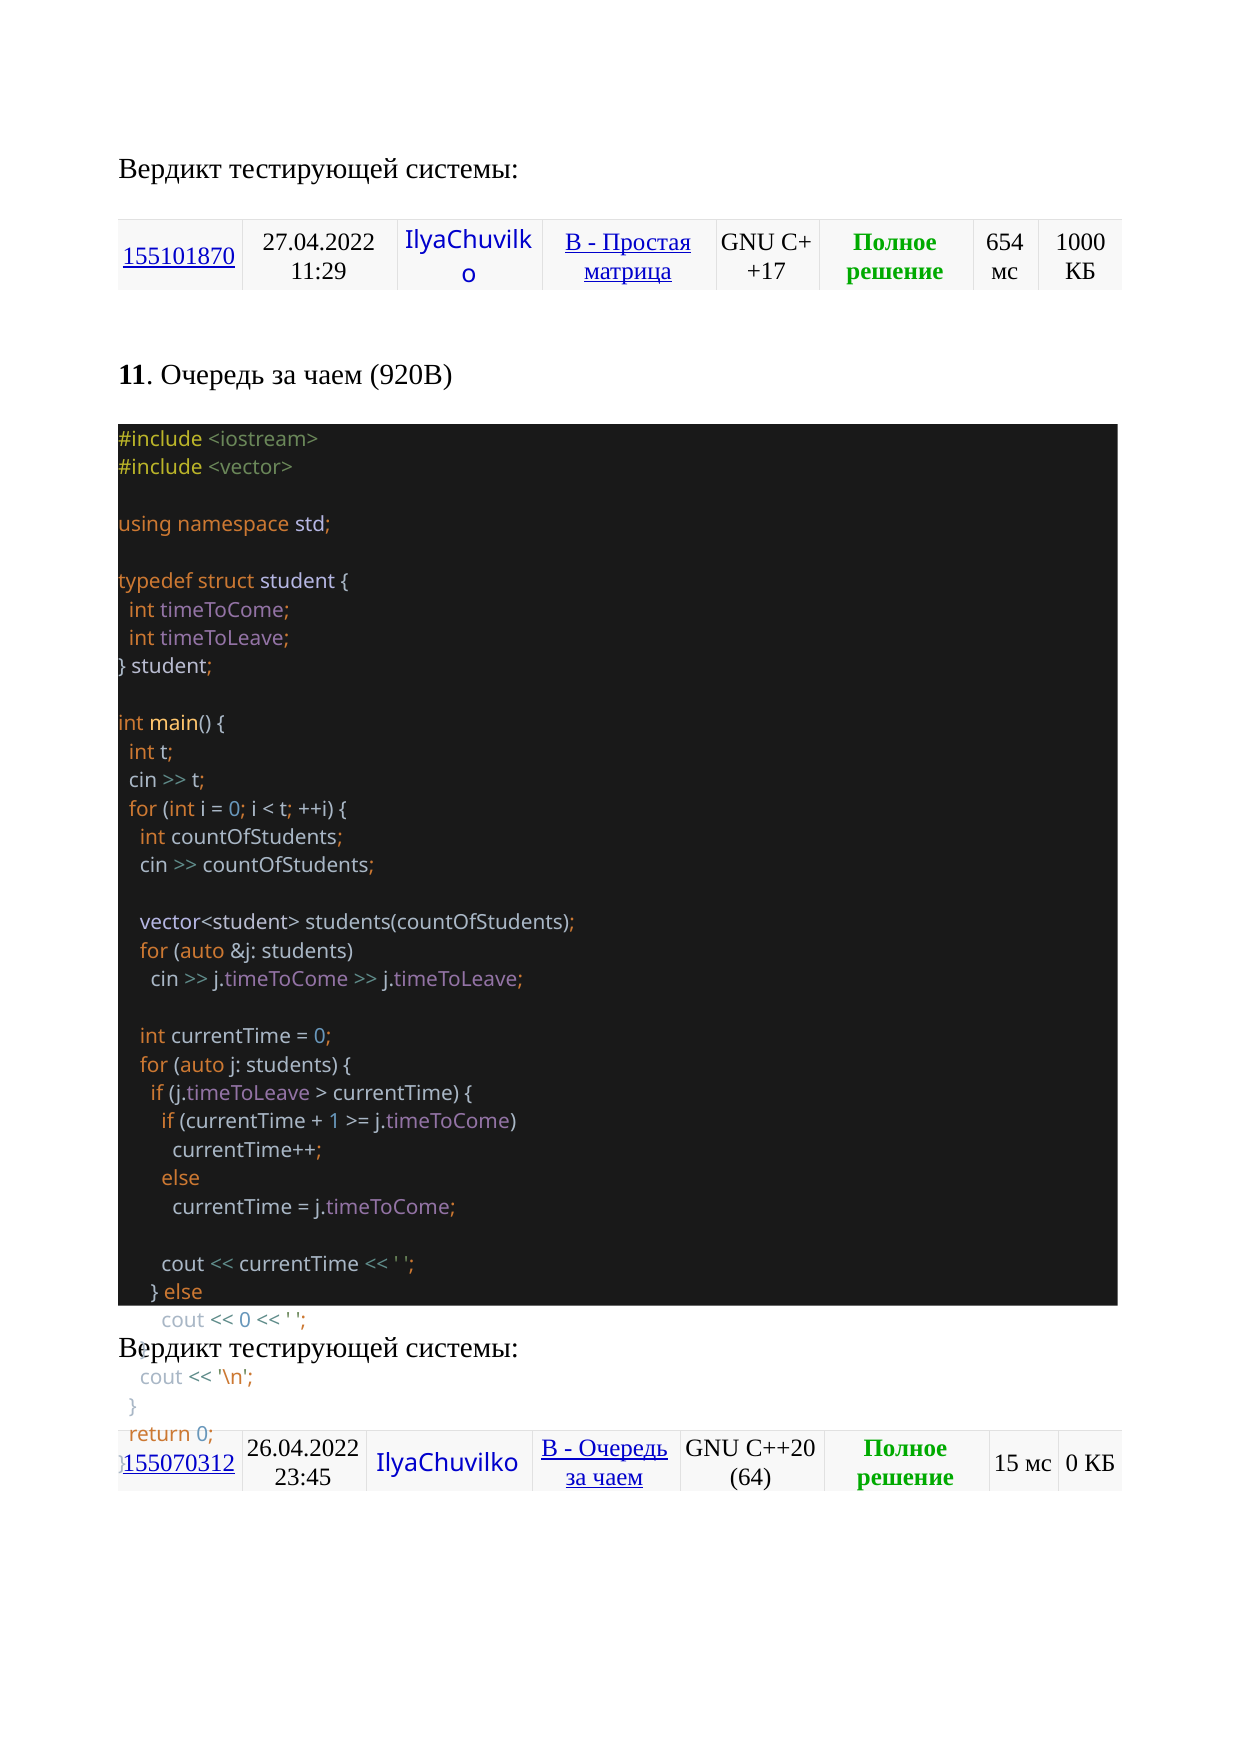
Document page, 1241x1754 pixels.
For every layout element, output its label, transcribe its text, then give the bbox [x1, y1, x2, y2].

table_header B - Очередь за чаем [533, 1431, 680, 1491]
table_header 155070312 [118, 1431, 242, 1491]
table_header IlyaChuvilko [398, 220, 542, 290]
table_header GNU C++17 [717, 220, 819, 290]
table_header 155101870 [118, 220, 242, 290]
table_header 27.04.2022 11:29 [243, 220, 397, 290]
table_header 26.04.2022 23:45 [243, 1431, 366, 1491]
table_header GNU C++20 (64) [681, 1431, 824, 1491]
table_header Полное решение [820, 220, 973, 290]
text 11. Очередь за чаем (920B) [118, 357, 1122, 391]
table_header 654 мс [974, 220, 1038, 290]
text Вердикт тестирующей системы: [118, 1330, 1122, 1363]
table_header B - Простая матрица [543, 220, 716, 290]
table_header Полное решение [825, 1431, 989, 1491]
table_header 15 мс [990, 1431, 1058, 1491]
table_header IlyaChuvilko [367, 1431, 532, 1491]
table_header 0 КБ [1059, 1431, 1122, 1491]
text Вердикт тестирующей системы: [118, 152, 1122, 185]
table_header 1000 КБ [1039, 220, 1122, 290]
